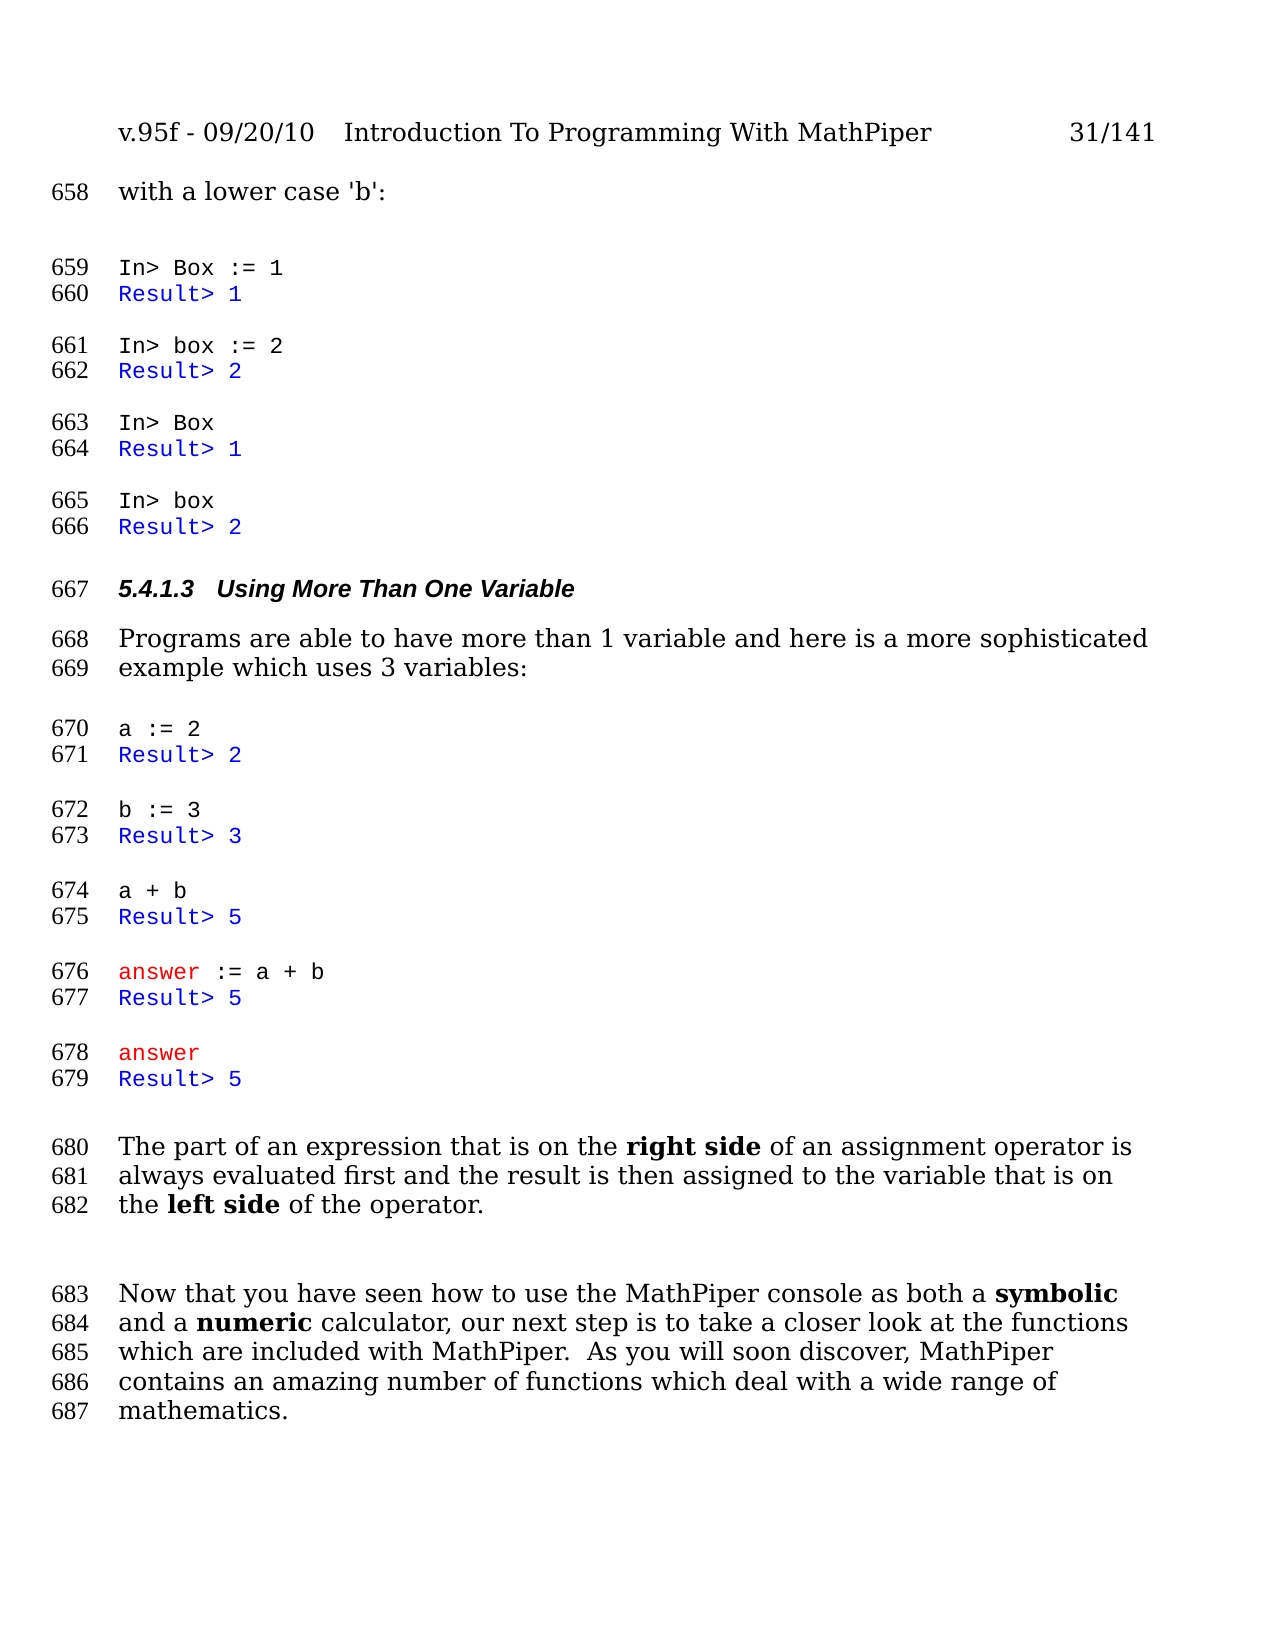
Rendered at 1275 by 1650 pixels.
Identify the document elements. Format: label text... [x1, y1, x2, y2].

text answer := a + b [118, 961, 1157, 987]
text In> box := 2 [118, 334, 1157, 360]
text In> box [118, 489, 1157, 516]
text a := 2 [118, 717, 1157, 743]
text Result> 1 [118, 282, 1157, 308]
text Result> 5 [118, 1068, 1157, 1093]
text a + b [118, 879, 1157, 906]
text b := 3 [118, 798, 1157, 824]
text Result> 2 [118, 743, 1157, 769]
text Now that you have seen how to use the MathPiper console as both a symbolic and a numeric calculator, our next step is to take a closer look at the functions which are included with MathPiper. As you will soon discover, MathPiper contains an amazing number of functions which deal with a wide range of mathematics. [118, 1279, 1157, 1425]
text Result> 5 [118, 906, 1157, 931]
text The part of an expression that is on the right side of an assignment operator is always evaluated first and the result is then assigned to the variable that is on the left side of the operator. [118, 1132, 1157, 1219]
text Programs are able to have more than 1 variable and here is a more sophisticated example which uses 3 variables: [118, 624, 1157, 682]
text Result> 1 [118, 438, 1157, 464]
text In> Box := 1 [118, 256, 1157, 282]
text Result> 2 [118, 360, 1157, 386]
text Result> 2 [118, 516, 1157, 541]
text answer [118, 1042, 1157, 1068]
text with a lower case 'b': [118, 177, 1157, 206]
subtitle Using More Than One Variable [118, 574, 1157, 603]
text Result> 3 [118, 824, 1157, 850]
text Result> 5 [118, 987, 1157, 1012]
text In> Box [118, 412, 1157, 438]
